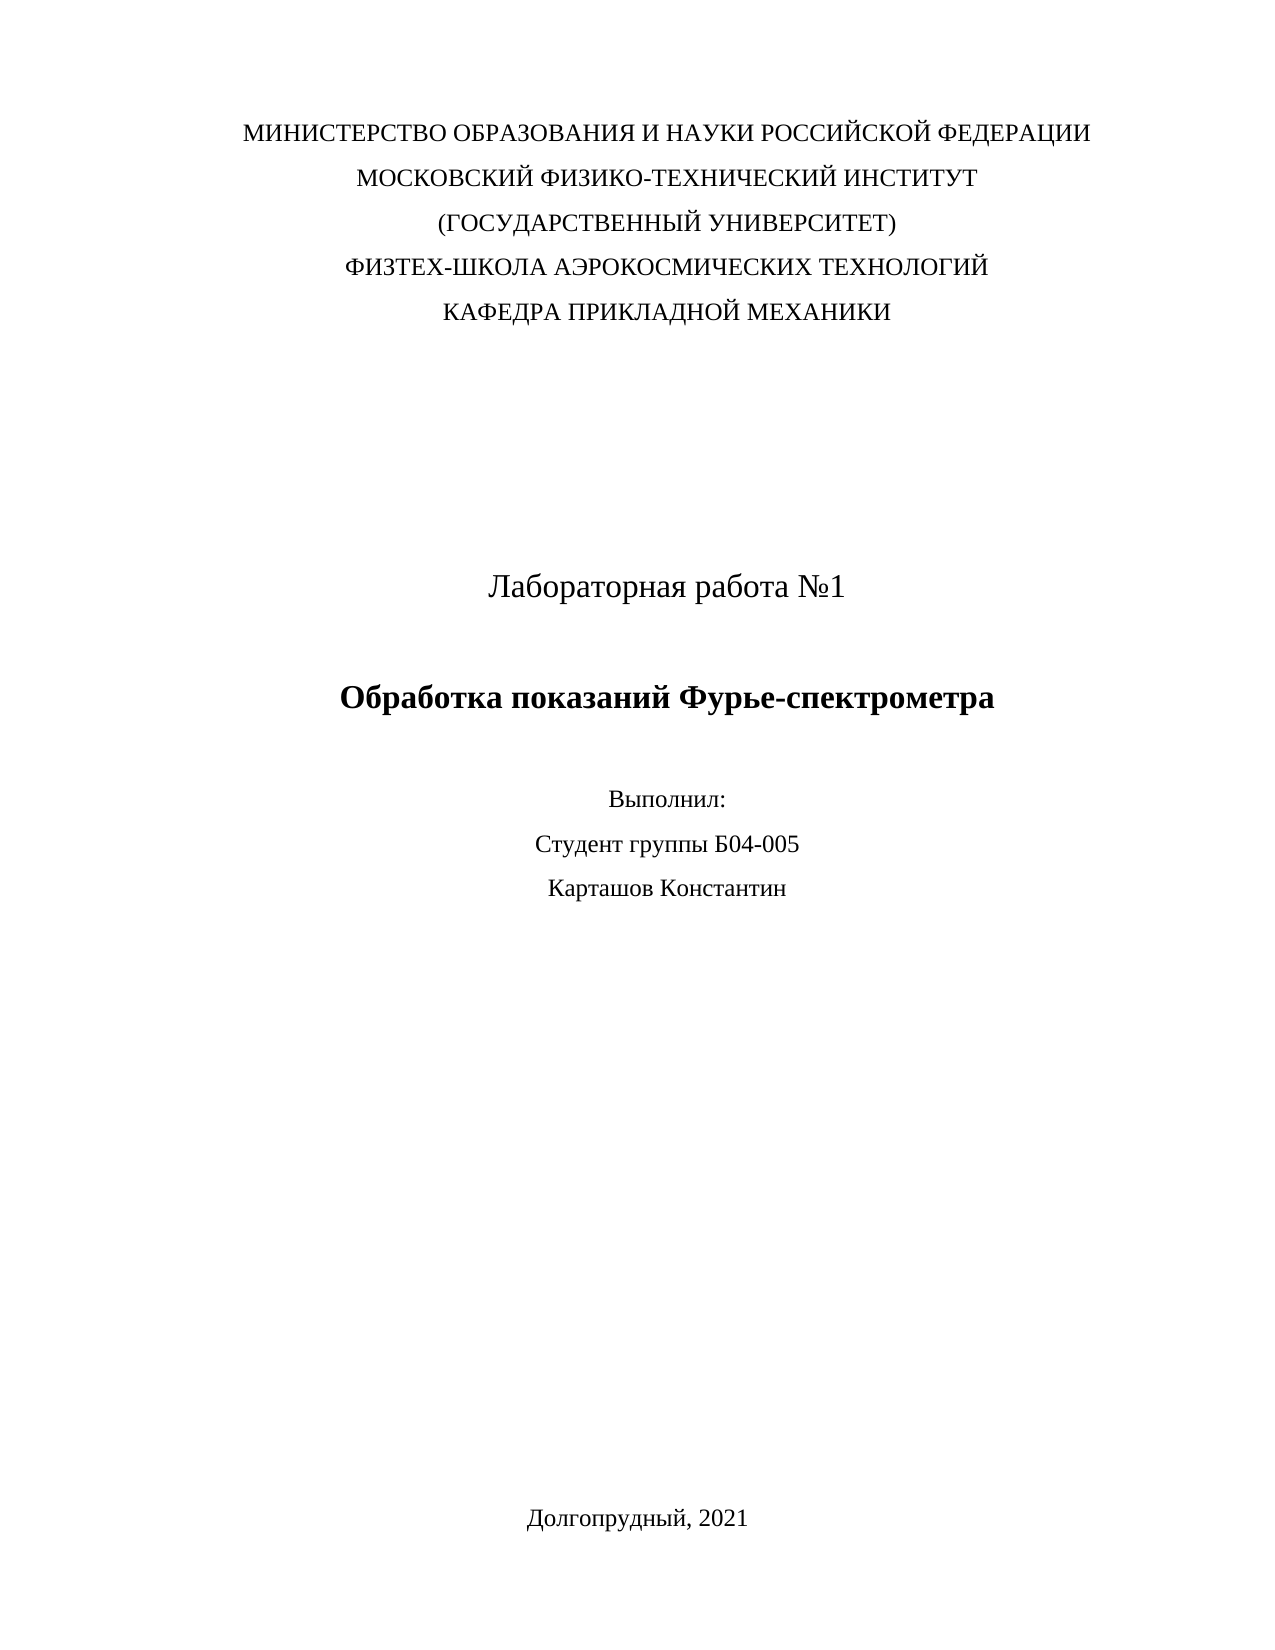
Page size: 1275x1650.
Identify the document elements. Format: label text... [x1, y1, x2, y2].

subtitle Выполнил: [118, 784, 1157, 813]
subtitle Карташов Константин [118, 873, 1157, 902]
subtitle (ГОСУДАРСТВЕННЫЙ УНИВЕРСИТЕТ) [118, 208, 1157, 236]
subtitle ФИЗТЕХ-ШКОЛА АЭРОКОСМИЧЕСКИХ ТЕХНОЛОГИЙ [118, 252, 1157, 281]
subtitle Обработка показаний Фурье-спектрометра [118, 678, 1157, 716]
subtitle КАФЕДРА ПРИКЛАДНОЙ МЕХАНИКИ [118, 297, 1157, 326]
subtitle Студент группы Б04-005 [118, 829, 1157, 857]
subtitle МОСКОВСКИЙ ФИЗИКО-ТЕХНИЧЕСКИЙ ИНСТИТУТ [118, 163, 1157, 192]
subtitle МИНИСТЕРСТВО ОБРАЗОВАНИЯ И НАУКИ РОССИЙСКОЙ ФЕДЕРАЦИИ [118, 118, 1157, 147]
subtitle Лабораторная работа №1 [118, 566, 1157, 604]
